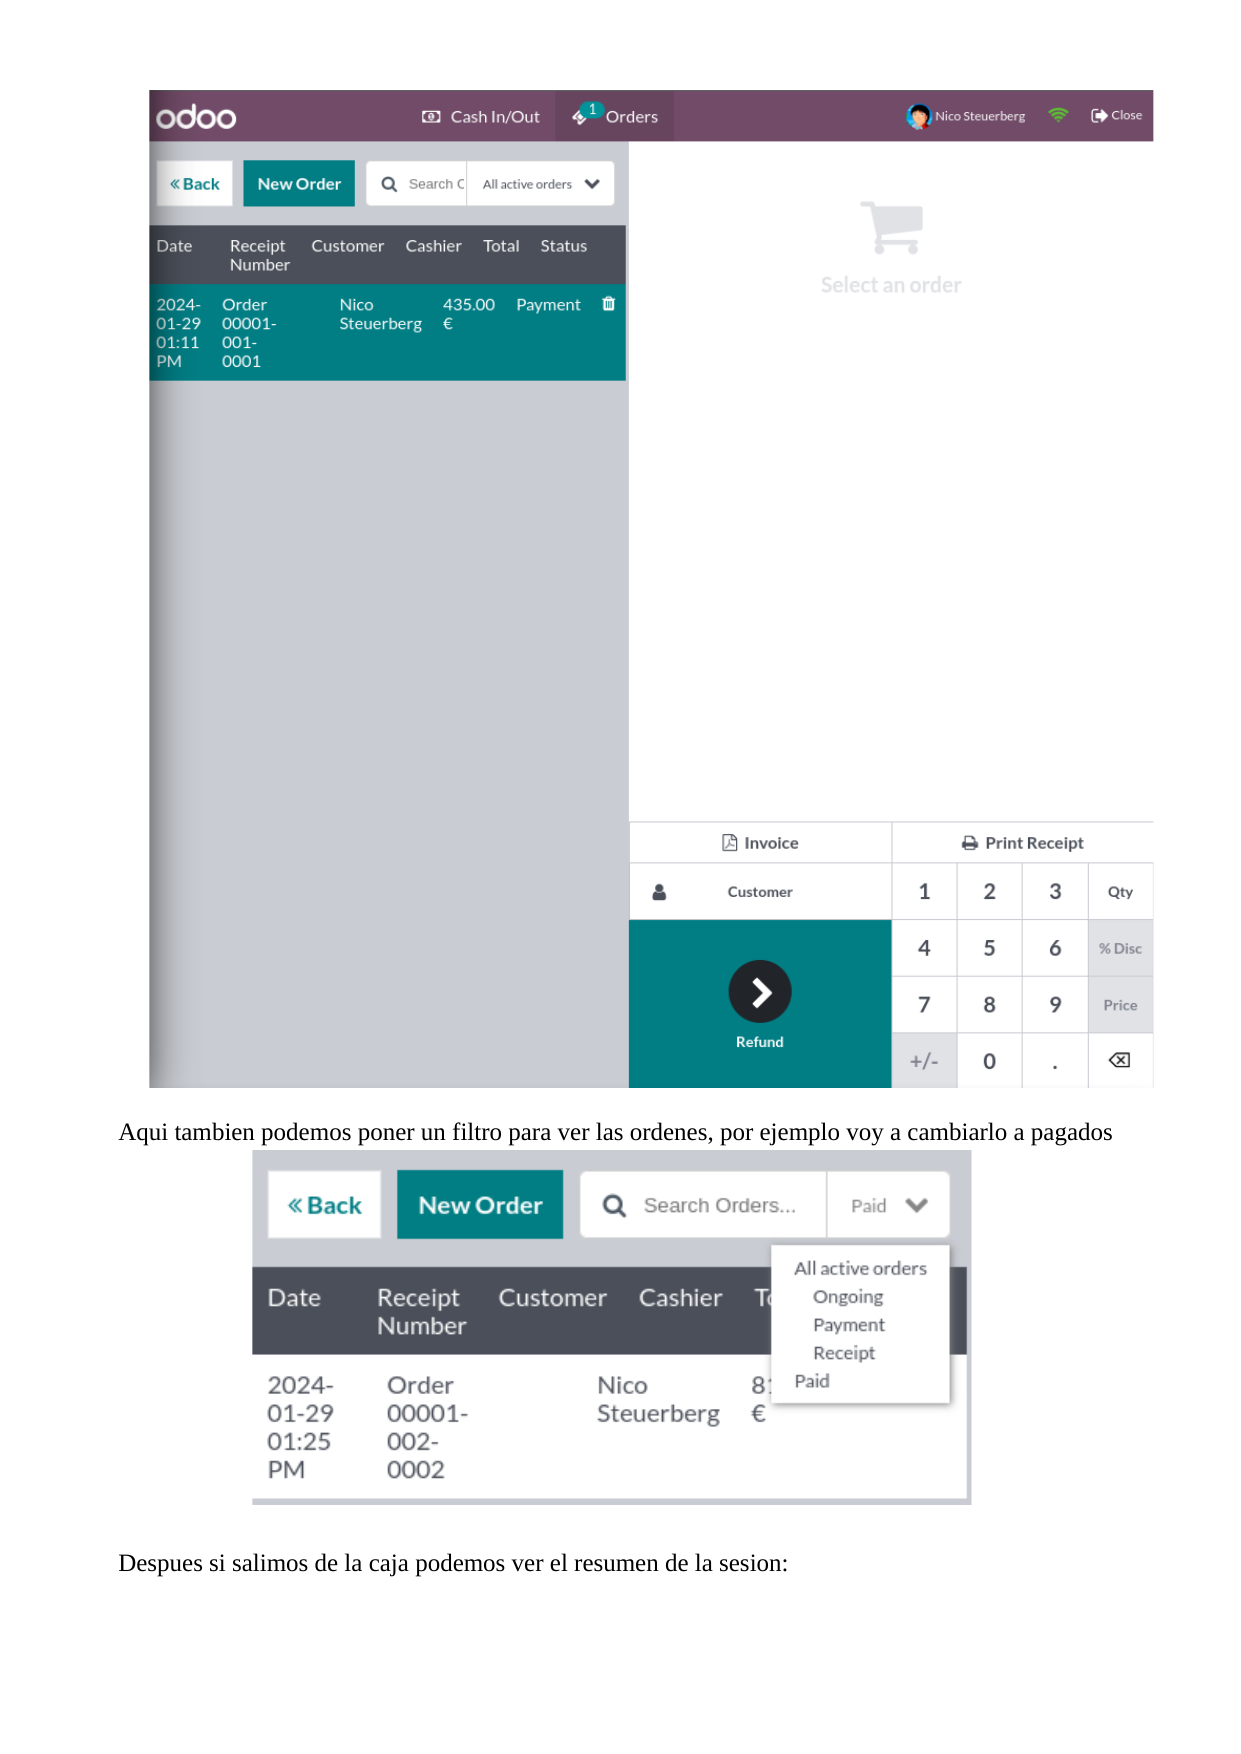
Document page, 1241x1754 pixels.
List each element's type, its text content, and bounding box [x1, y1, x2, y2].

text Aqui tambien podemos poner un filtro para ver las ordenes, por ejemplo voy a cambiarlo a pagados [118, 1117, 1122, 1145]
picture [252, 1150, 988, 1505]
text Despues si salimos de la caja podemos ver el resumen de la sesion: [118, 1548, 1122, 1577]
picture [149, 90, 1154, 1088]
